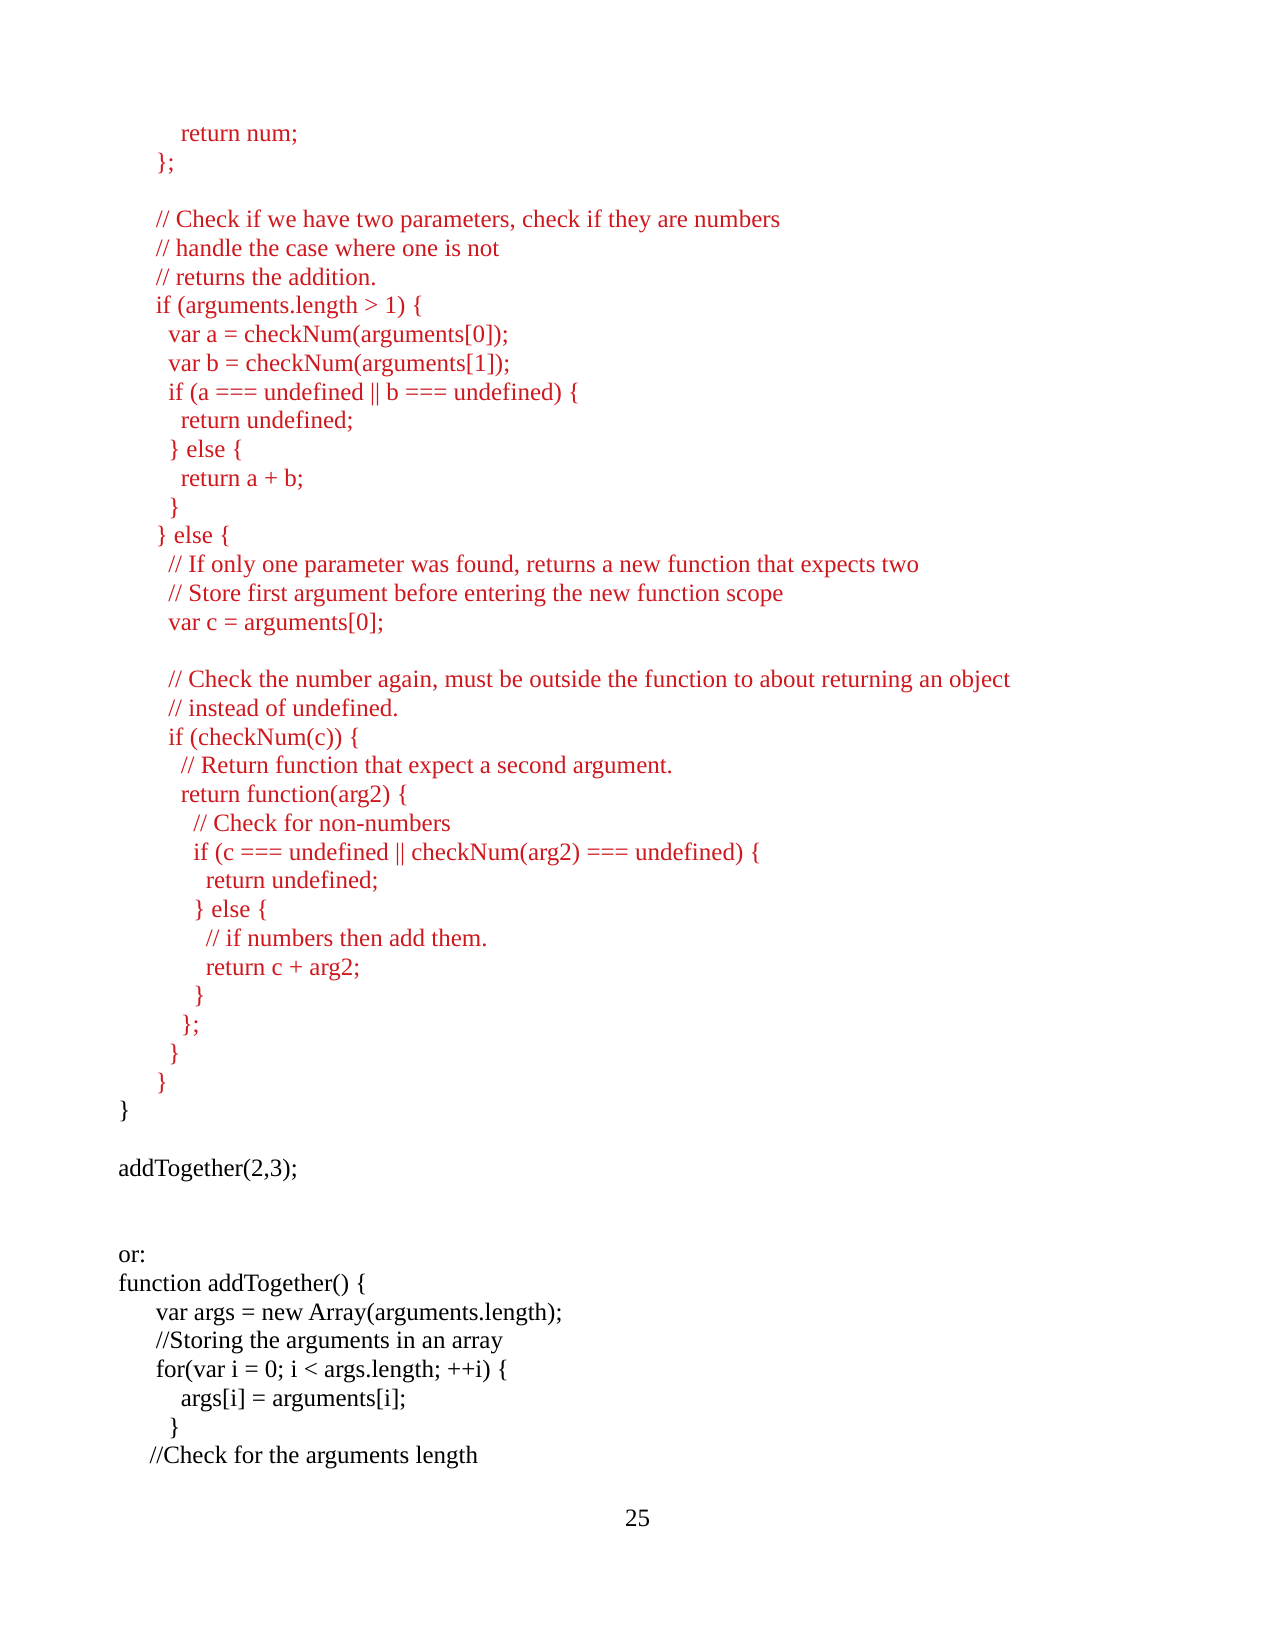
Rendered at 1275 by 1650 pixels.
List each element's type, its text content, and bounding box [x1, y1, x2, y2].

text or: [118, 1239, 1157, 1268]
text // Store first argument before entering the new function scope [118, 578, 1157, 607]
text return num; [118, 118, 1157, 147]
text // Return function that expect a second argument. [118, 751, 1157, 779]
text } else { [118, 434, 1157, 463]
text var b = checkNum(arguments[1]); [118, 348, 1157, 377]
text } [118, 981, 1157, 1009]
text } [118, 492, 1157, 521]
text function addTogether() { [118, 1268, 1157, 1297]
text if (c === undefined || checkNum(arg2) === undefined) { [118, 837, 1157, 866]
text } [118, 1038, 1157, 1067]
text // Check the number again, must be outside the function to about returning an object [118, 664, 1157, 693]
text addTogether(2,3); [118, 1153, 1157, 1182]
text if (checkNum(c)) { [118, 722, 1157, 751]
text } [118, 1096, 1157, 1124]
text // instead of undefined. [118, 693, 1157, 722]
text var c = arguments[0]; [118, 607, 1157, 636]
text return c + arg2; [118, 952, 1157, 981]
text // handle the case where one is not [118, 233, 1157, 262]
text } else { [118, 521, 1157, 549]
text }; [118, 1009, 1157, 1038]
text args[i] = arguments[i]; [118, 1383, 1157, 1412]
text // Check if we have two parameters, check if they are numbers [118, 204, 1157, 233]
text if (arguments.length > 1) { [118, 291, 1157, 319]
text } [118, 1412, 1157, 1441]
text var a = checkNum(arguments[0]); [118, 319, 1157, 348]
text }; [118, 147, 1157, 176]
text if (a === undefined || b === undefined) { [118, 377, 1157, 406]
text //Storing the arguments in an array [118, 1326, 1157, 1354]
text } else { [118, 894, 1157, 923]
text // returns the addition. [118, 262, 1157, 291]
text // Check for non-numbers [118, 808, 1157, 837]
text // if numbers then add them. [118, 923, 1157, 952]
text //Check for the arguments length [118, 1441, 1157, 1469]
text // If only one parameter was found, returns a new function that expects two [118, 549, 1157, 578]
text var args = new Array(arguments.length); [118, 1297, 1157, 1326]
text return a + b; [118, 463, 1157, 492]
text return undefined; [118, 866, 1157, 894]
text return function(arg2) { [118, 779, 1157, 808]
text return undefined; [118, 406, 1157, 434]
text } [118, 1067, 1157, 1096]
text for(var i = 0; i < args.length; ++i) { [118, 1354, 1157, 1383]
